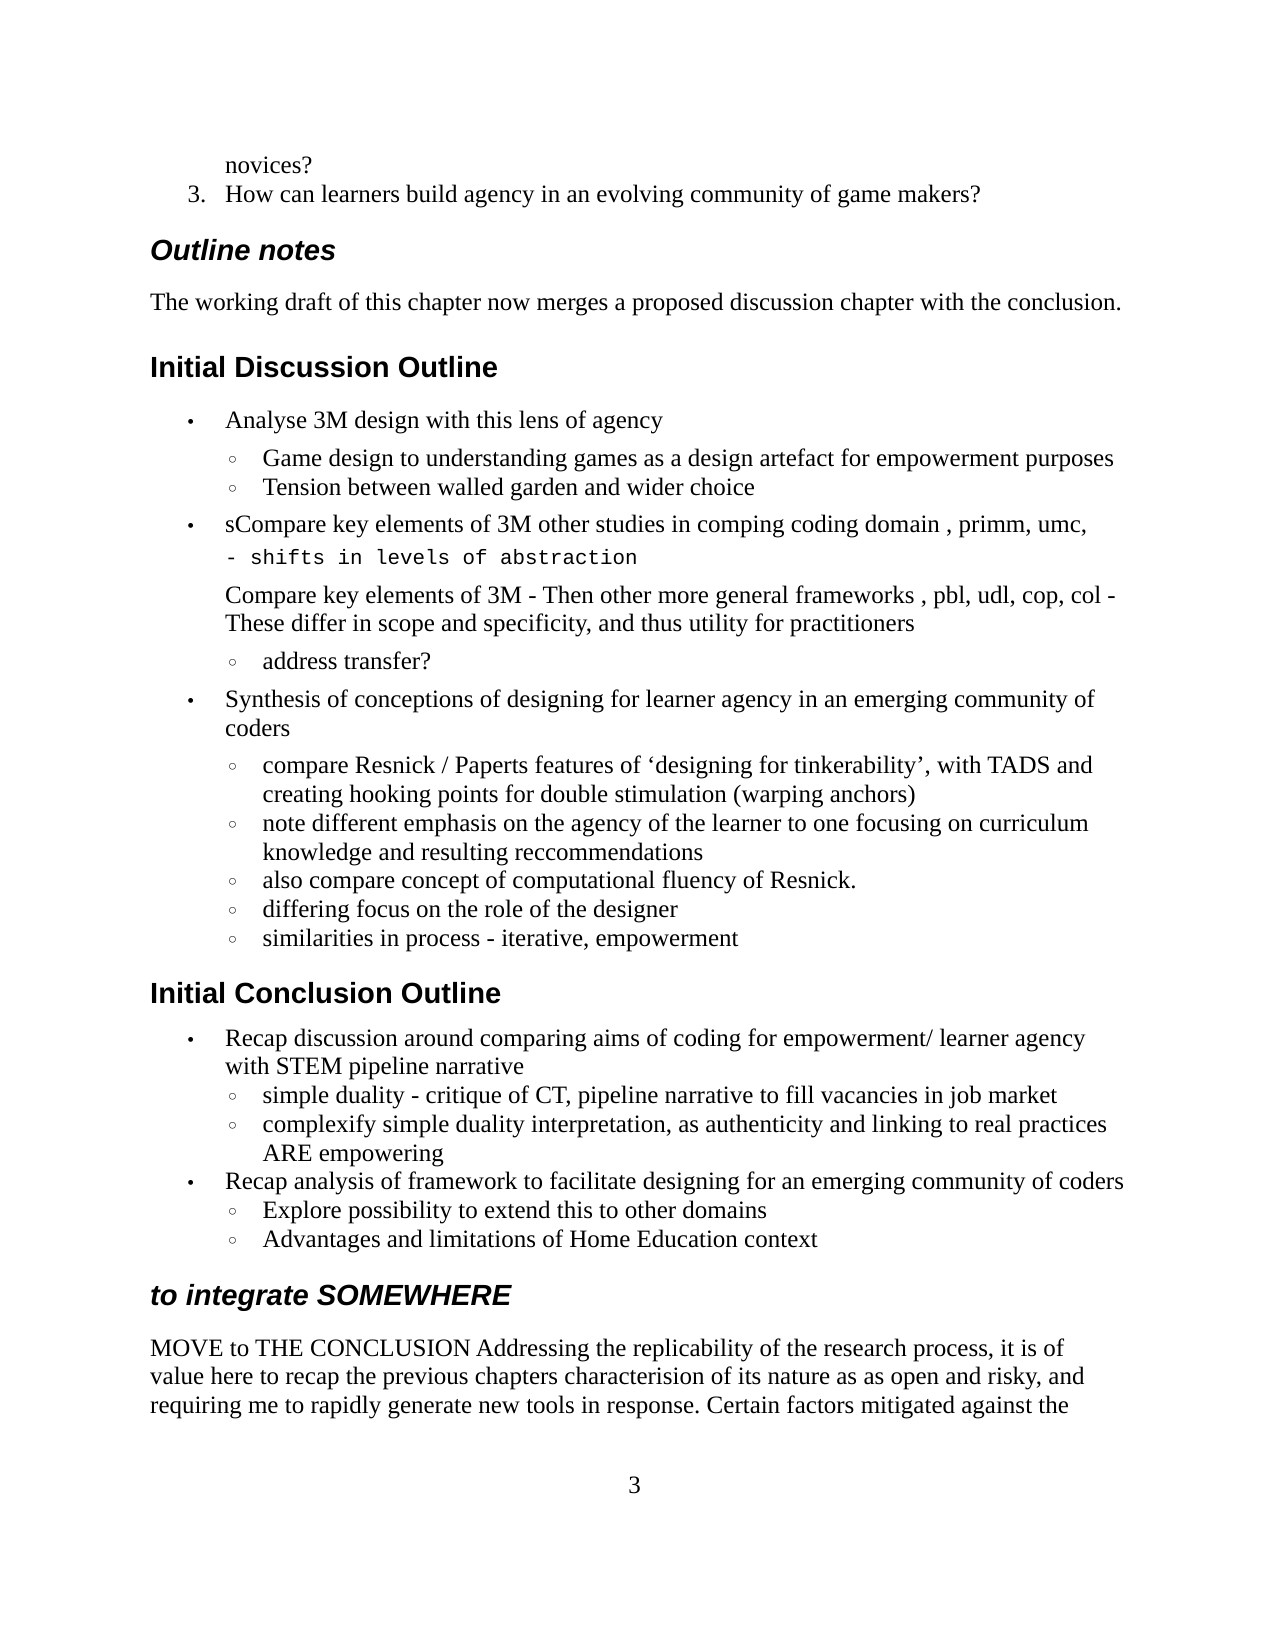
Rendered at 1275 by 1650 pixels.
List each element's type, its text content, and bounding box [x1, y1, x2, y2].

list Recap discussion around comparing aims of coding for empowerment/ learner agency with STEM pipeline narrative [187, 1023, 1125, 1080]
list How can learners build agency in an evolving community of game makers? [187, 179, 1125, 207]
list compare Resnick / Paperts features of ‘designing for tinkerability’, with TADS and creating hooking points for double stimulation (warping anchors) [225, 750, 1125, 808]
subtitle Initial Discussion Outline [150, 350, 1125, 384]
list similarities in process - iterative, empowerment [225, 923, 1125, 952]
list sCompare key elements of 3M other studies in comping coding domain , primm, umc, [187, 509, 1125, 538]
list simple duality - critique of CT, pipeline narrative to fill vacancies in job market [225, 1080, 1125, 1109]
list note different emphasis on the agency of the learner to one focusing on curriculum knowledge and resulting reccommendations [225, 808, 1125, 865]
list Tension between walled garden and wider choice [225, 472, 1125, 500]
list address transfer? [225, 646, 1125, 675]
list Synthesis of conceptions of designing for learner agency in an emerging community of coders [187, 684, 1125, 741]
list - shifts in levels of abstraction [187, 547, 1125, 571]
text The working draft of this chapter now merges a proposed discussion chapter with the conclusion. [150, 287, 1125, 316]
list Compare key elements of 3M - Then other more general frameworks , pbl, udl, cop, col - These differ in scope and specificity, and thus utility for practitioners [187, 580, 1125, 637]
list Recap analysis of framework to facilitate designing for an emerging community of coders [187, 1166, 1125, 1195]
subtitle Outline notes [150, 232, 1125, 266]
subtitle Initial Conclusion Outline [150, 977, 1125, 1010]
list novices? [187, 150, 1125, 179]
text MOVE to THE CONCLUSION Addressing the replicability of the research process, it is of value here to recap the previous chapters characterision of its nature as as open and risky, and requiring me to rapidly generate new tools in response. Certain factors mitigated against the [150, 1333, 1125, 1419]
list Analyse 3M design with this lens of agency [187, 405, 1125, 434]
list also compare concept of computational fluency of Resnick. [225, 865, 1125, 894]
subtitle to integrate SOMEWHERE [150, 1278, 1125, 1311]
list complexify simple duality interpretation, as authenticity and linking to real practices ARE empowering [225, 1109, 1125, 1166]
list Explore possibility to extend this to other domains [225, 1195, 1125, 1224]
list Advantages and limitations of Home Education context [225, 1224, 1125, 1253]
list differing focus on the role of the designer [225, 894, 1125, 923]
list Game design to understanding games as a design artefact for empowerment purposes [225, 443, 1125, 472]
